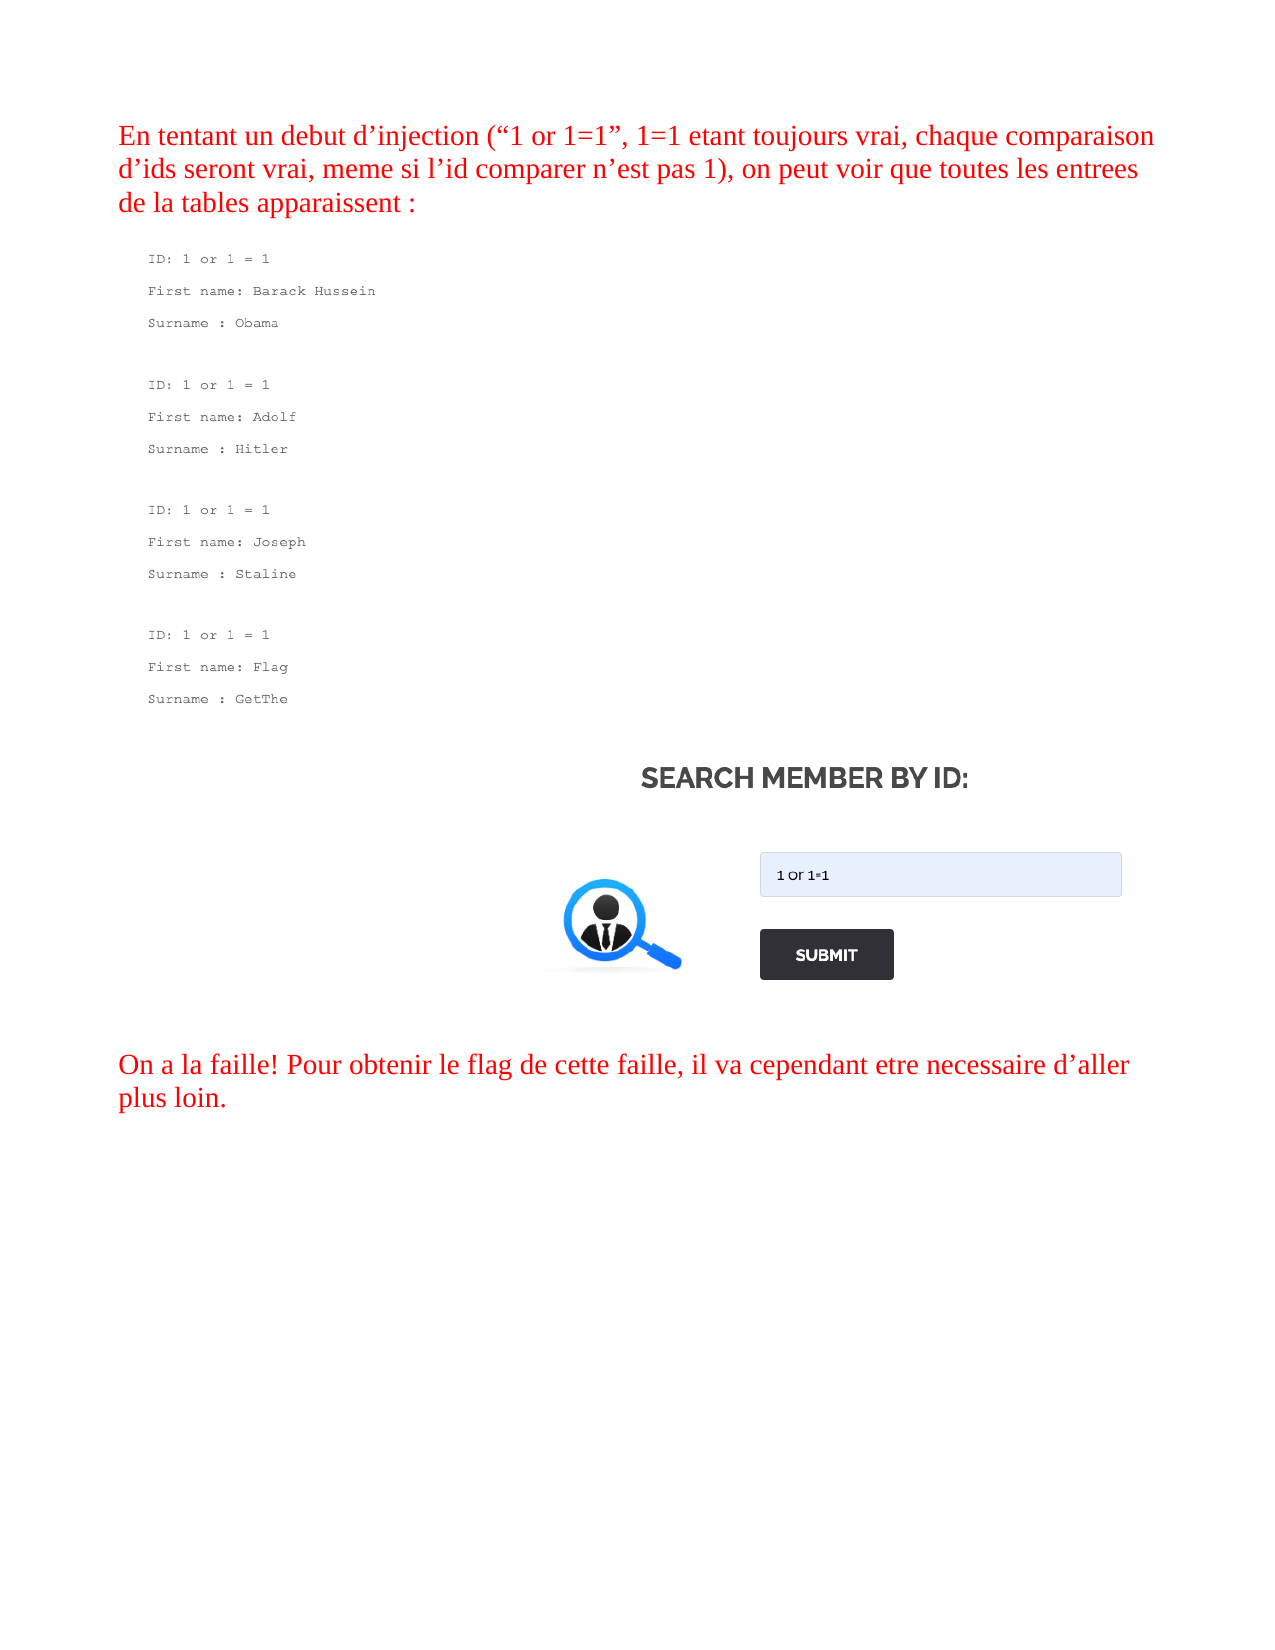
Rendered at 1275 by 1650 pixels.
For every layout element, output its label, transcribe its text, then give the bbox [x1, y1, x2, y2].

text En tentant un debut d’injection (“1 or 1=1”, 1=1 etant toujours vrai, chaque comparaison d’ids seront vrai, meme si l’id comparer n’est pas 1), on peut voir que toutes les entrees de la tables apparaissent : [118, 118, 1157, 219]
picture [137, 247, 1177, 1014]
text On a la faille! Pour obtenir le flag de cette faille, il va cependant etre necessaire d’aller plus loin. [118, 1047, 1157, 1114]
